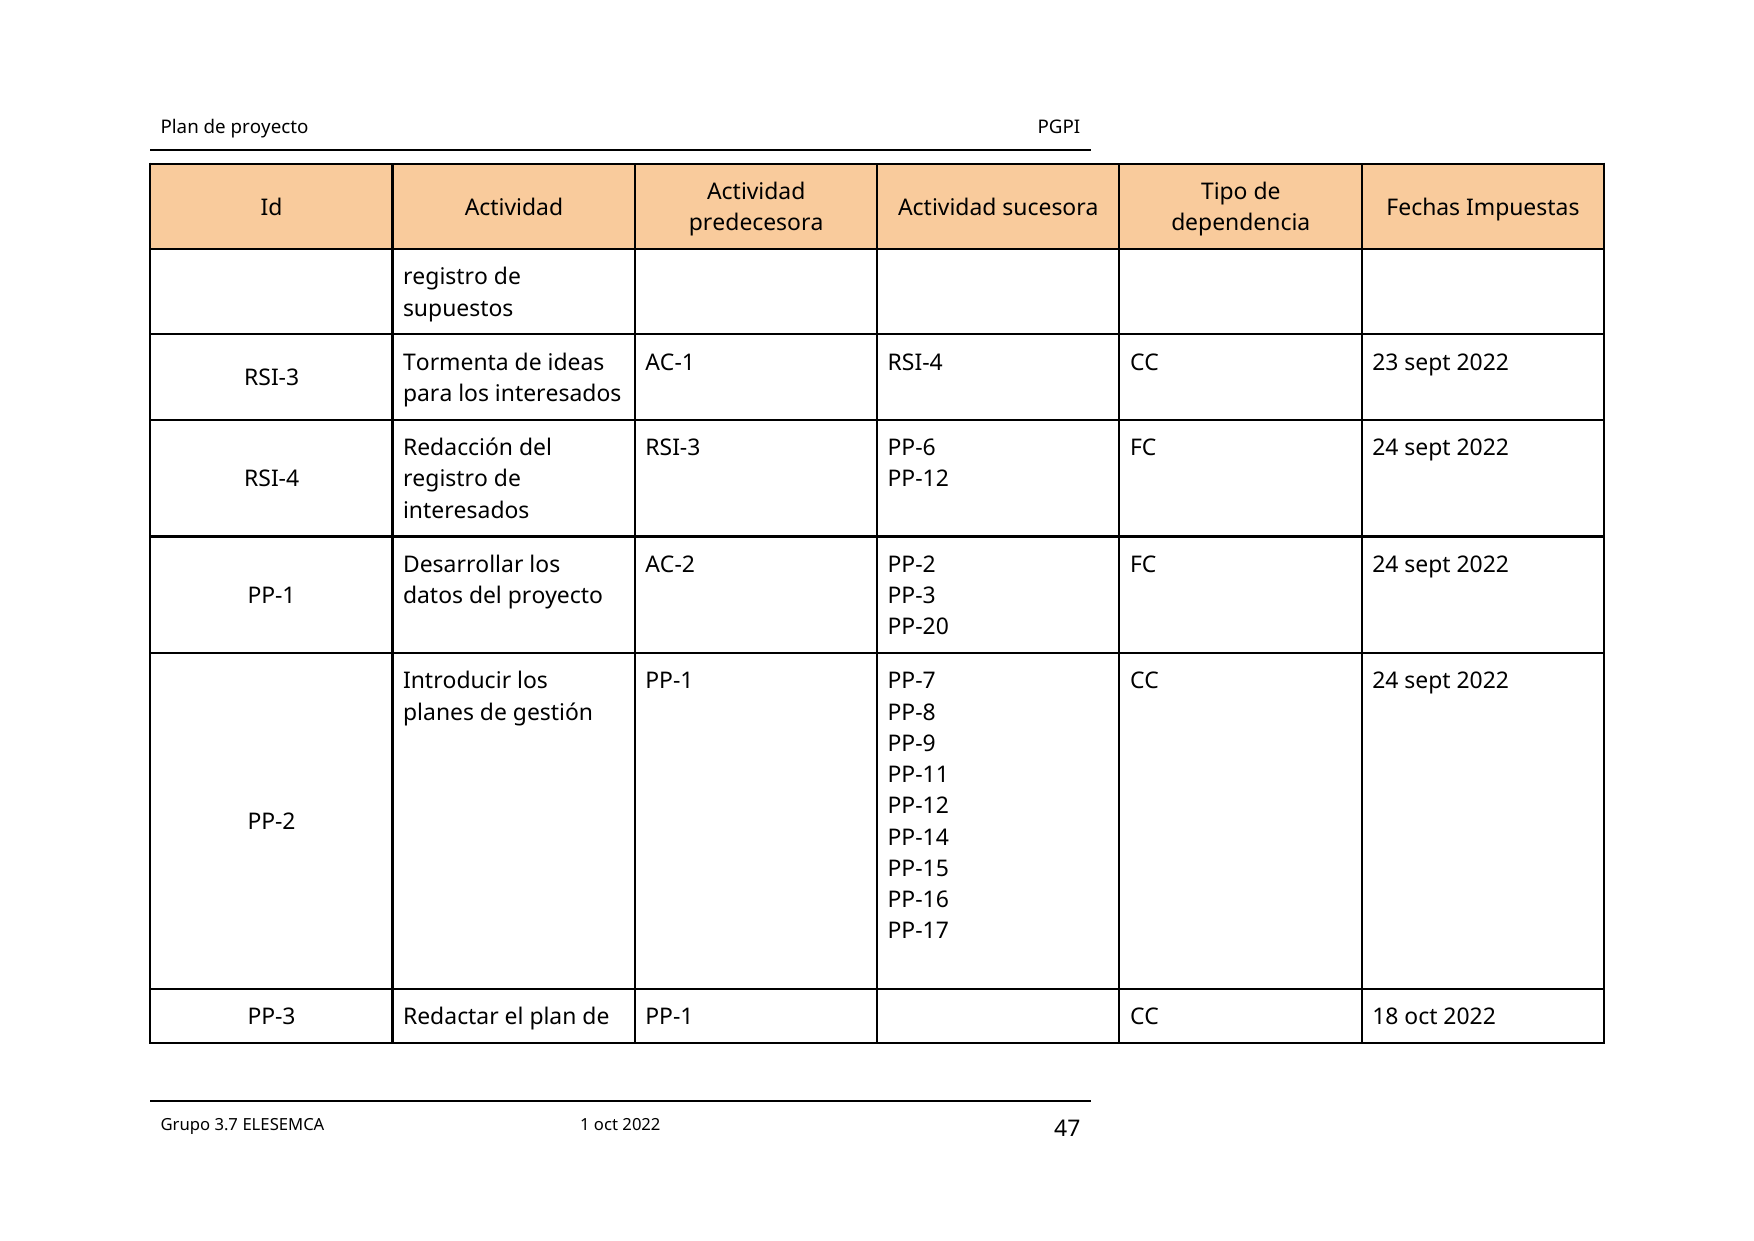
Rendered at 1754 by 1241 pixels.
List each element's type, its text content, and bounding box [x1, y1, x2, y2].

table_cell PP-2 PP-3 PP-20 [878, 538, 1118, 652]
table_header Actividad [394, 165, 634, 248]
table_cell PP-1 [151, 538, 391, 652]
table_cell RSI-3 [636, 421, 876, 535]
table_cell 24 sept 2022 [1363, 654, 1603, 987]
table_cell [636, 250, 876, 333]
table_cell Desarrollar los datos del proyecto [394, 538, 634, 652]
table_cell PP-2 [151, 654, 391, 987]
table_cell RSI-4 [151, 421, 391, 535]
table_cell [878, 990, 1118, 1042]
table_header Tipo de dependencia [1120, 165, 1361, 248]
table_cell PP-3 [151, 990, 391, 1042]
table_cell [1120, 250, 1361, 333]
table_cell AC-2 [636, 538, 876, 652]
table_cell CC [1120, 990, 1361, 1042]
table_cell RSI-4 [878, 335, 1118, 419]
table_cell Introducir los planes de gestión [394, 654, 634, 987]
table_cell 18 oct 2022 [1363, 990, 1603, 1042]
table_cell 23 sept 2022 [1363, 335, 1603, 419]
table_cell 24 sept 2022 [1363, 421, 1603, 535]
table_cell CC [1120, 654, 1361, 987]
table_cell AC-1 [636, 335, 876, 419]
table_header Id [151, 165, 391, 248]
table_cell [878, 250, 1118, 333]
table_cell Redactar el plan de [394, 990, 634, 1042]
table_header Actividad sucesora [878, 165, 1118, 248]
table_cell PP-1 [636, 654, 876, 987]
table_header Fechas Impuestas [1363, 165, 1603, 248]
table_cell FC [1120, 421, 1361, 535]
table_cell [151, 250, 391, 333]
table_cell 24 sept 2022 [1363, 538, 1603, 652]
table_cell Redacción del registro de interesados [394, 421, 634, 535]
table_cell Tormenta de ideas para los interesados [394, 335, 634, 419]
table_cell registro de supuestos [394, 250, 634, 333]
table_cell PP-7 PP-8 PP-9 PP-11 PP-12 PP-14 PP-15 PP-16 PP-17 [878, 654, 1118, 987]
table_cell PP-1 [636, 990, 876, 1042]
table_cell CC [1120, 335, 1361, 419]
table_cell RSI-3 [151, 335, 391, 419]
table_header Actividad predecesora [636, 165, 876, 248]
table_cell PP-6 PP-12 [878, 421, 1118, 535]
table_cell FC [1120, 538, 1361, 652]
table_cell [1363, 250, 1603, 333]
